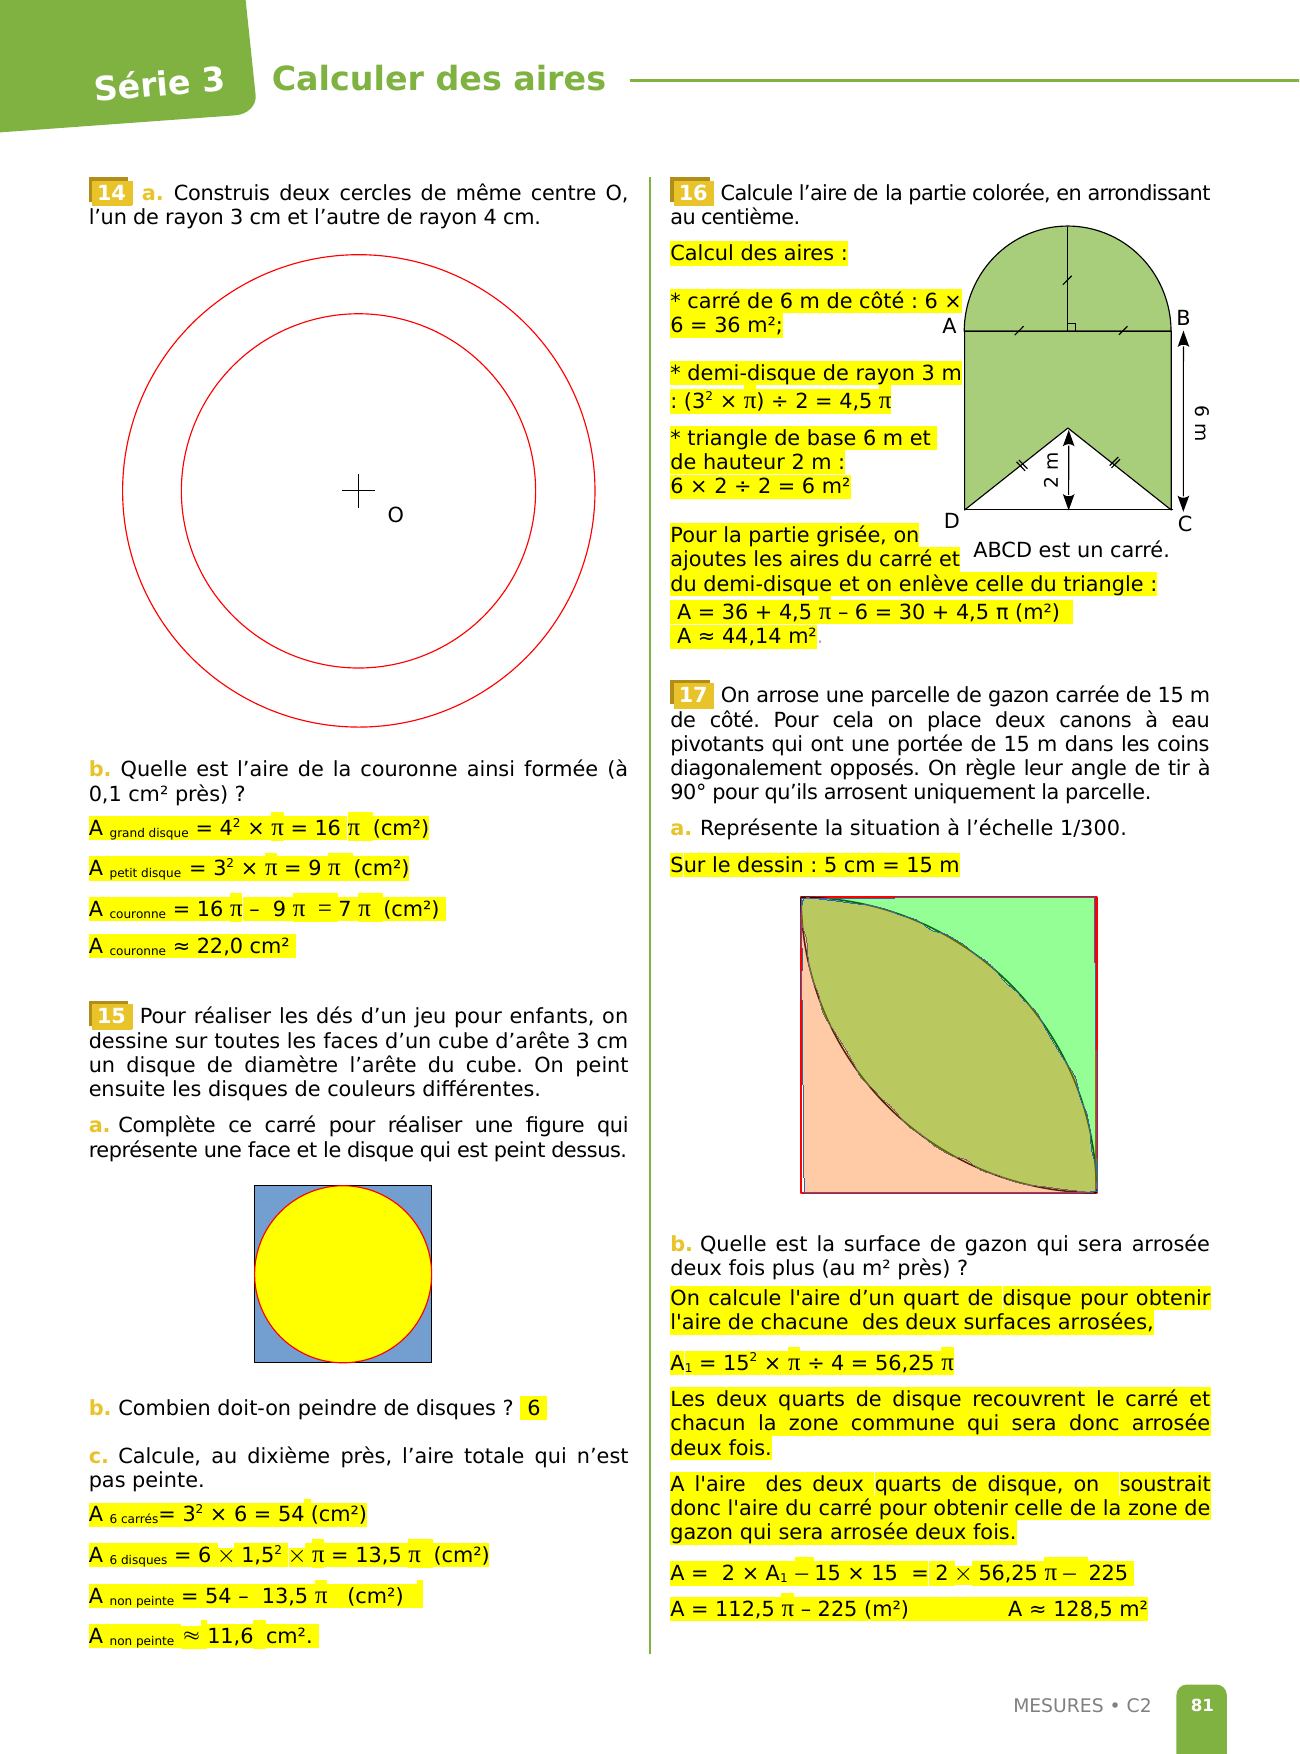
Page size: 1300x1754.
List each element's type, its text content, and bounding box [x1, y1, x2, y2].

list A couronne = 16 π – 9 π = 7 π (cm²) [88, 893, 230, 922]
list A l'aire des deux quarts de disque, on soustrait donc l'aire du carré pour obtenir celle de la zone de gazon qui sera arrosée deux fois. [1017, 1472, 1211, 1545]
list A non peinte ≈ [88, 1620, 201, 1649]
list A non peinte = 54 – 13,5 π (cm²) [88, 1580, 315, 1608]
list A couronne ≈ 22,0 cm² [109, 934, 166, 958]
list A 6 disques = 6 × 1,52 × π = 13,5 π (cm²) [324, 1539, 408, 1568]
list A grand disque = 42 × π = 16 π (cm²) [373, 812, 629, 841]
list A grand disque = 42 × π = 16 π (cm²) [284, 812, 348, 841]
subtitle Pour réaliser les dés d’un jeu pour enfants, on dessine sur toutes les faces d’un cube d’arête 3 cm un disque de diamètre l’arête du cube. On peint ensuite les disques de couleurs différentes. [88, 1001, 629, 1102]
subtitle a. Construis deux cercles de même centre O, l’un de rayon 3 cm et l’autre de rayon 4 cm. [88, 177, 629, 229]
list b. Quelle est l’aire de la couronne ainsi formée (à 0,1 cm² près) ? [88, 757, 629, 806]
subtitle * demi-disque de rayon 3 m : (32 × π) ÷ 2 = 4,5 π [891, 361, 963, 414]
list Représente la situation à l’échelle 1/300. [670, 816, 1211, 841]
list A couronne ≈ 22,0 cm² [296, 934, 629, 958]
subtitle * demi-disque de rayon 3 m : (32 × π) ÷ 2 = 4,5 π [747, 361, 879, 389]
list Calcule, au dixième près, l’aire totale qui n’est pas peinte. [88, 1444, 629, 1492]
list Combien doit-on peindre de disques ? 6 [88, 1396, 520, 1420]
list A 6 disques = 6 × 1,52 × π = 13,5 π (cm²) [433, 1539, 629, 1568]
list A grand disque = 42 × π = 16 π (cm²) [88, 812, 271, 841]
list Pour la partie grisée, on ajoutes les aires du carré et du demi-disque et on enlève celle du triangle : A = 36 + 4,5 π – 6 = 30 + 4,5 π (m²) [670, 523, 1205, 624]
subtitle On arrose une parcelle de gazon carrée de 15 m de côté. Pour cela on place deux canons à eau pivotants qui ont une portée de 15 m dans les coins diagonalement opposés. On règle leur angle de tir à 90° pour qu’ils arrosent uniquement la parcelle. [670, 679, 1211, 805]
subtitle Calcule l’aire de la partie colorée, en arrondissant au centième. [670, 177, 1211, 229]
list 11,6 [207, 1620, 253, 1649]
subtitle Calcul des aires : [848, 241, 963, 266]
list * triangle de base 6 m et [937, 426, 964, 450]
list Combien doit-on peindre de disques ? 6 [547, 1396, 629, 1420]
list de hauteur 2 m : 6 × 2 ÷ 2 = 6 m² [981, 450, 1155, 499]
list Complète ce carré pour réaliser une figure qui représente une face et le disque qui est peint dessus. [88, 1113, 629, 1162]
list A = 2 × A1 – 15 × 15 = 2 × 56,25 π – 225 A = 112,5 π – 225 (m²) A ≈ 128,5 m² [670, 1551, 1211, 1621]
list A1 = 152 × π ÷ 4 = 56,25 π [954, 1347, 1211, 1375]
list Quelle est la surface de gazon qui sera arrosée deux fois plus (au m² près) ? [670, 1232, 1211, 1280]
text Sur le dessin : 5 cm = 15 m [960, 853, 1211, 877]
list A1 = 152 × π ÷ 4 = 56,25 π [800, 1347, 941, 1351]
list * triangle de base 6 m et [1043, 430, 1068, 450]
list * triangle de base 6 m et [1184, 426, 1211, 450]
list A 6 carrés= 32 × 6 = 54 (cm²) [88, 1498, 629, 1527]
list A petit disque = 32 × π = 9 π (cm²) [88, 852, 629, 881]
list A1 = 152 × π ÷ 4 = 56,25 π [670, 1347, 788, 1375]
list A couronne = 16 π – 9 π = 7 π (cm²) [242, 893, 293, 922]
list A ≈ 44,14 m². [670, 624, 1205, 649]
list de hauteur 2 m : 6 × 2 ÷ 2 = 6 m² [1184, 450, 1211, 499]
list A non peinte = 54 – 13,5 π (cm²) [423, 1580, 629, 1608]
list cm². [266, 1620, 629, 1649]
list de hauteur 2 m : 6 × 2 ÷ 2 = 6 m² [670, 450, 964, 499]
list A couronne = 16 π – 9 π = 7 π (cm²) [383, 893, 629, 922]
list Les deux quarts de disque recouvrent le carré et chacun la zone commune qui sera donc arrosée deux fois. [772, 1436, 1211, 1460]
list A l'aire des deux quarts de disque, on soustrait donc l'aire du carré pour obtenir celle de la zone de gazon qui sera arrosée deux fois. [799, 1472, 1057, 1520]
list On calcule l'aire d’un quart de disque pour obtenir l'aire de chacune des deux surfaces arrosées, [741, 1310, 855, 1335]
list Les deux quarts de disque recouvrent le carré et chacun la zone commune qui sera donc arrosée deux fois. [670, 1411, 758, 1436]
subtitle * carré de 6 m de côté : 6 × 6 = 36 m²; [783, 289, 963, 338]
list A 6 disques = 6 × 1,52 × π = 13,5 π (cm²) [88, 1539, 312, 1568]
